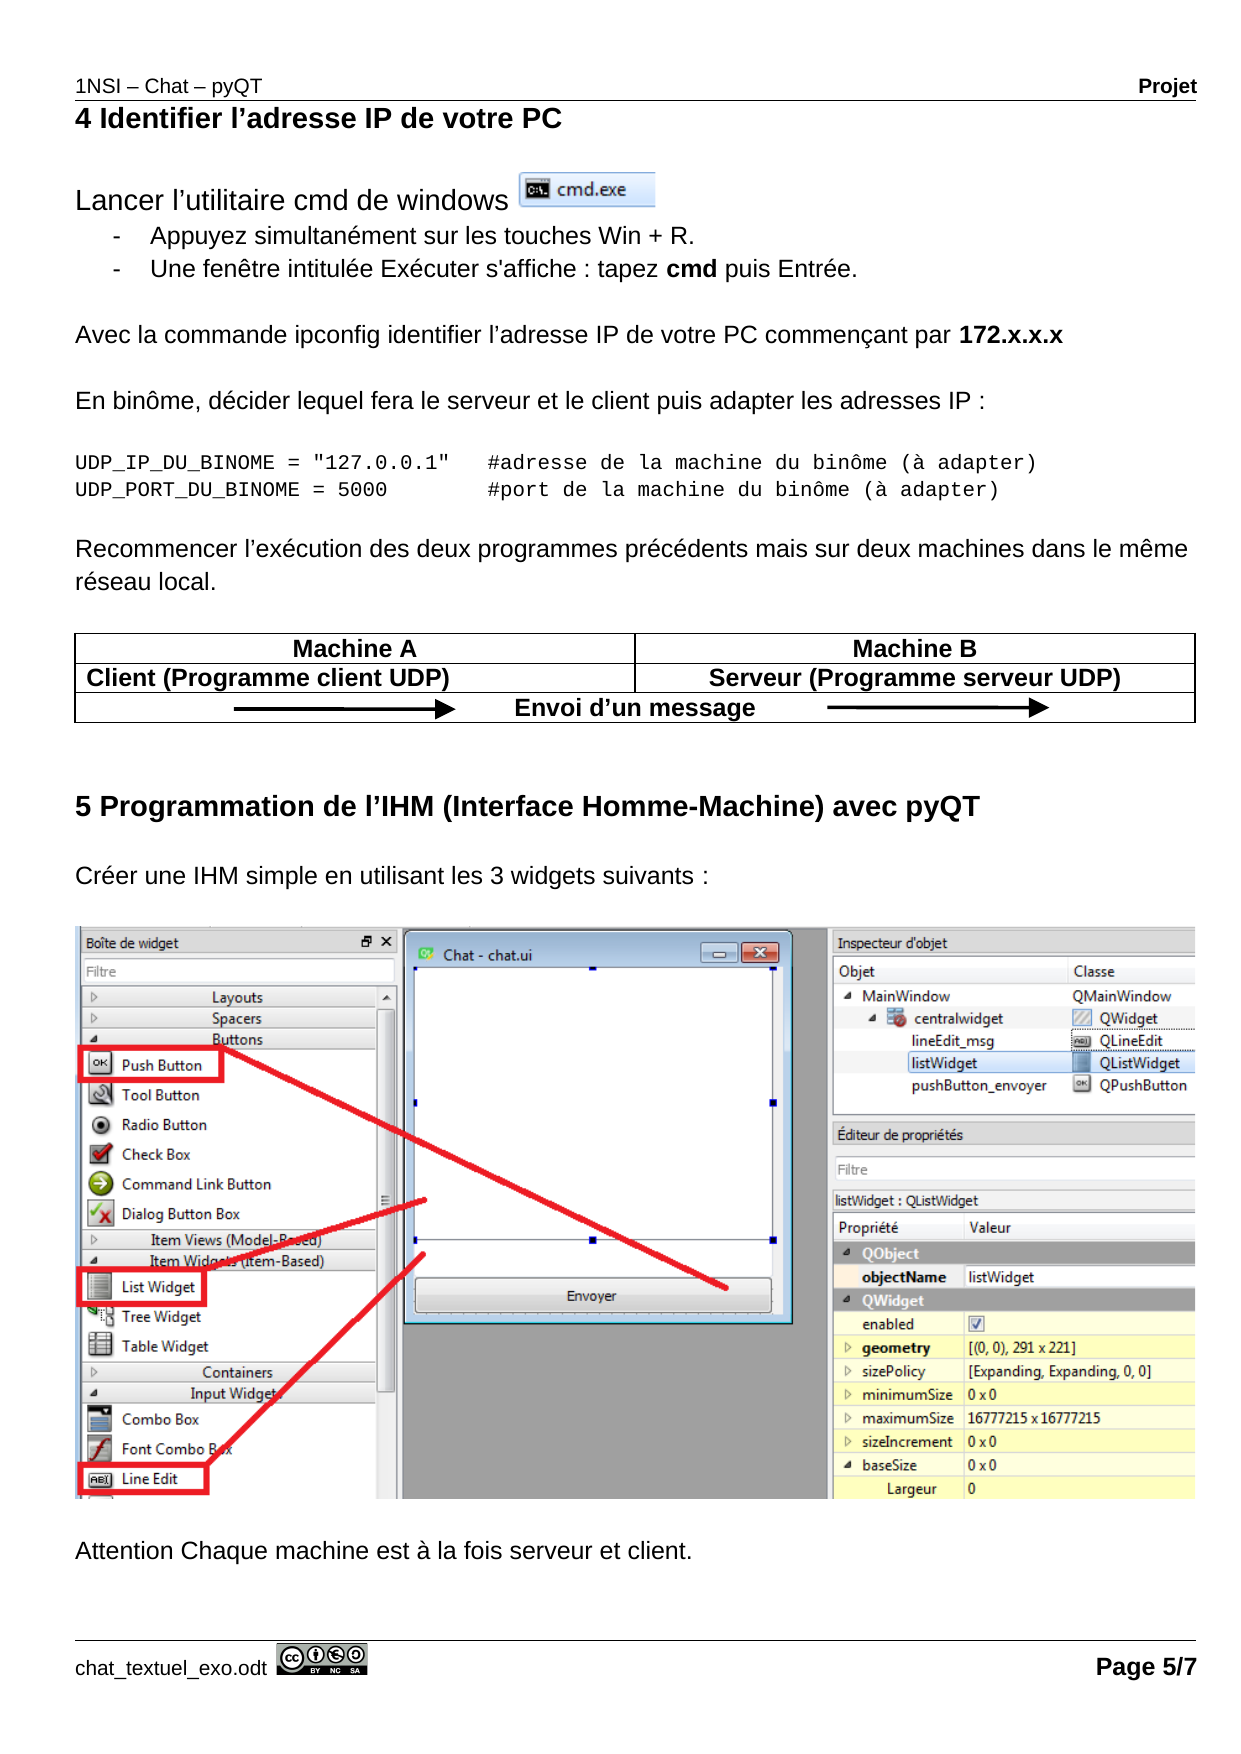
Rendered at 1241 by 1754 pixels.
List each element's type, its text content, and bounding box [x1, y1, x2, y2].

table_header Machine A [76, 634, 634, 662]
table_cell Serveur (Programme serveur UDP) [636, 664, 1194, 692]
text 4 Identifier l’adresse IP de votre PC [75, 101, 1196, 134]
text 5 Programmation de l’IHM (Interface Homme-Machine) avec pyQT [75, 789, 1196, 823]
picture [516, 172, 656, 209]
table_cell Envoi d’un message [76, 693, 1194, 722]
text Avec la commande ipconfig identifier l’adresse IP de votre PC commençant par 172.x.x.x [75, 320, 1196, 349]
text Attention Chaque machine est à la fois serveur et client. [75, 1536, 1196, 1564]
text Lancer l’utilitaire cmd de windows [75, 172, 1196, 216]
text UDP_PORT_DU_BINOME = 5000 #port de la machine du binôme (à adapter) [75, 479, 1196, 502]
table_header Machine B [636, 634, 1194, 662]
picture [75, 926, 1196, 1499]
list Appuyez simultanément sur les touches Win + R. [112, 221, 1196, 250]
text UDP_IP_DU_BINOME = "127.0.0.1" #adresse de la machine du binôme (à adapter) [75, 452, 1196, 475]
text Créer une IHM simple en utilisant les 3 widgets suivants : [75, 861, 1196, 889]
list Une fenêtre intitulée Exécuter s'affiche : tapez cmd puis Entrée. [112, 254, 1196, 283]
text En binôme, décider lequel fera le serveur et le client puis adapter les adresses IP : [75, 386, 1196, 415]
table_cell Client (Programme client UDP) [76, 664, 634, 692]
picture [276, 1643, 368, 1675]
text Recommencer l’exécution des deux programmes précédents mais sur deux machines dans le même réseau local. [75, 533, 1196, 595]
